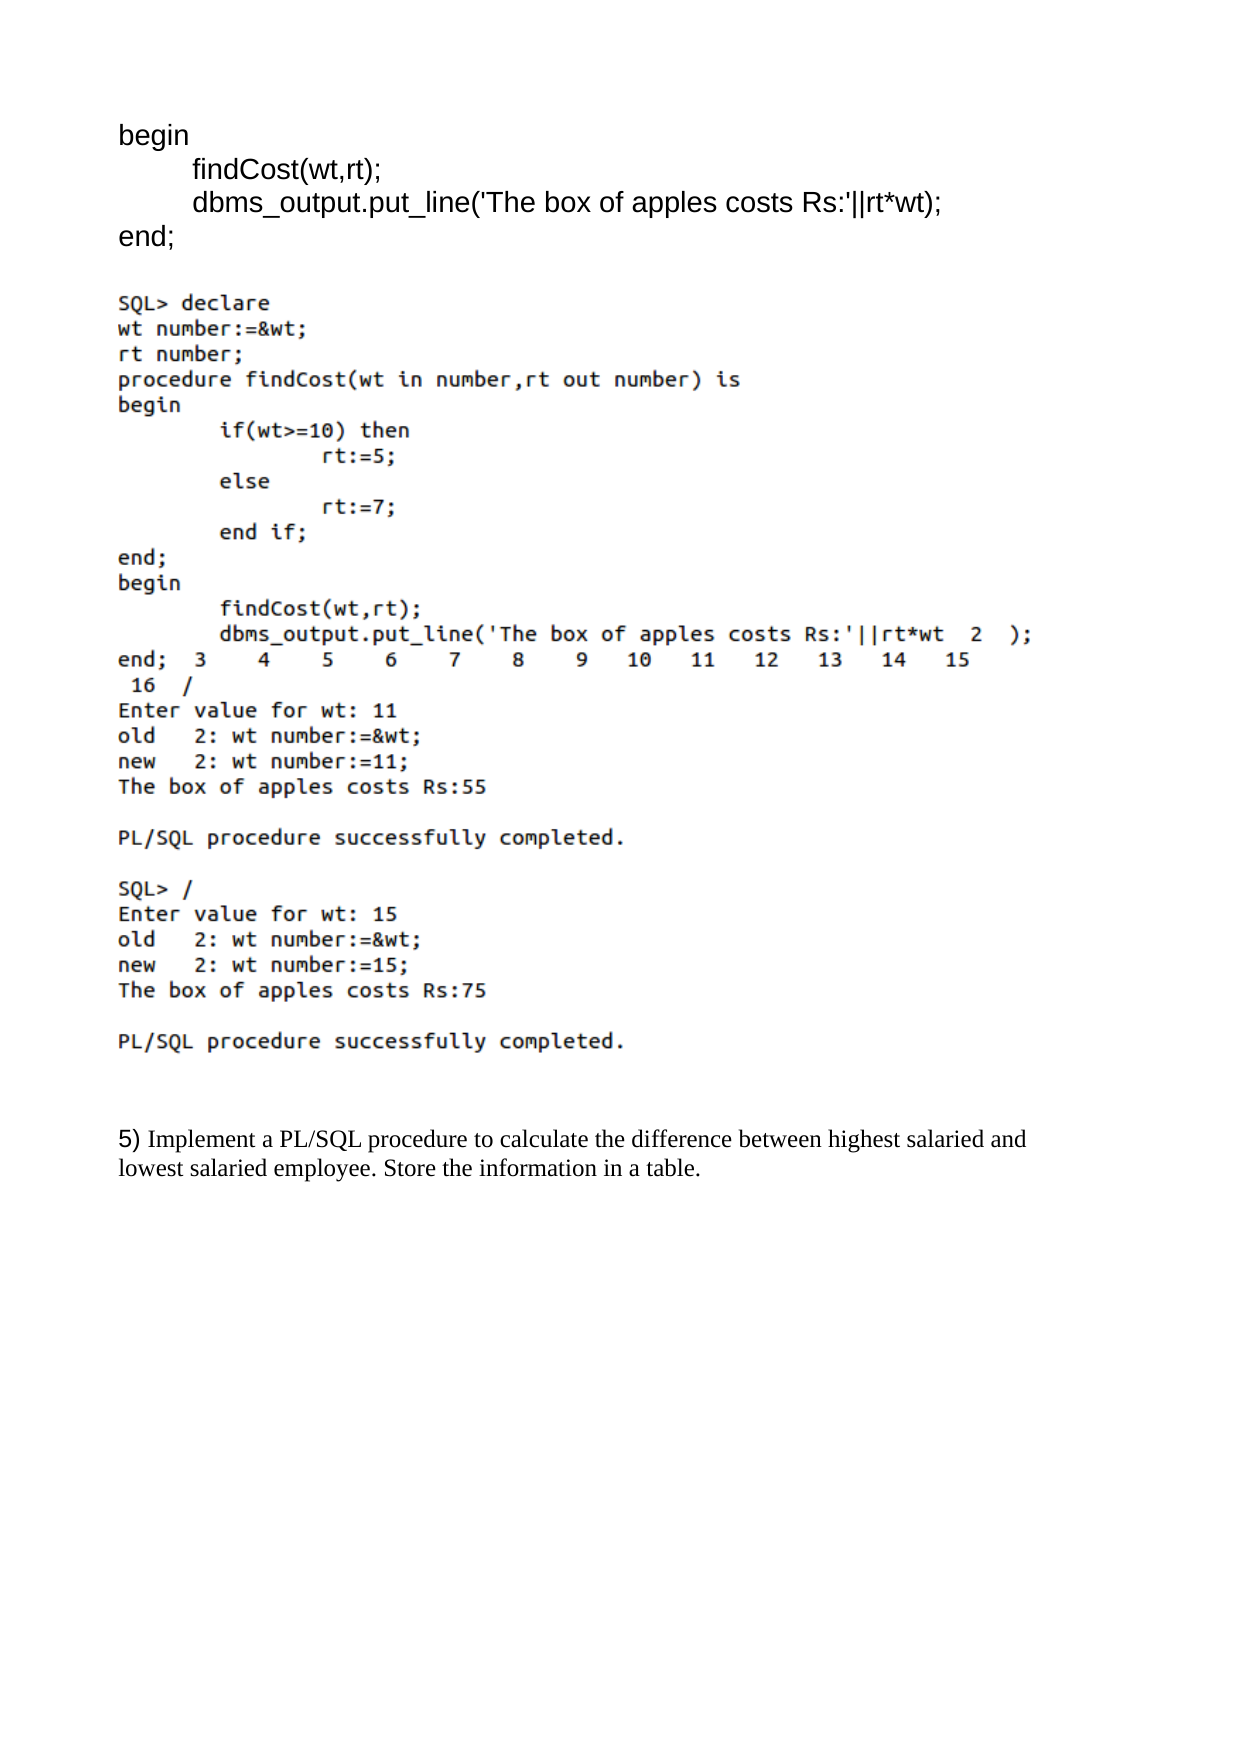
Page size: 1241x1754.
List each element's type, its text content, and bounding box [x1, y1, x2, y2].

text dbms_output.put_line('The box of apples costs Rs:'||rt*wt); [118, 185, 1122, 219]
picture [118, 285, 1123, 1057]
text end; [118, 219, 1122, 252]
text 5) Implement a PL/SQL procedure to calculate the difference between highest salaried and lowest salaried employee. Store the information in a table. [118, 1124, 1122, 1181]
text findCost(wt,rt); [118, 152, 1122, 185]
text begin [118, 118, 1122, 152]
